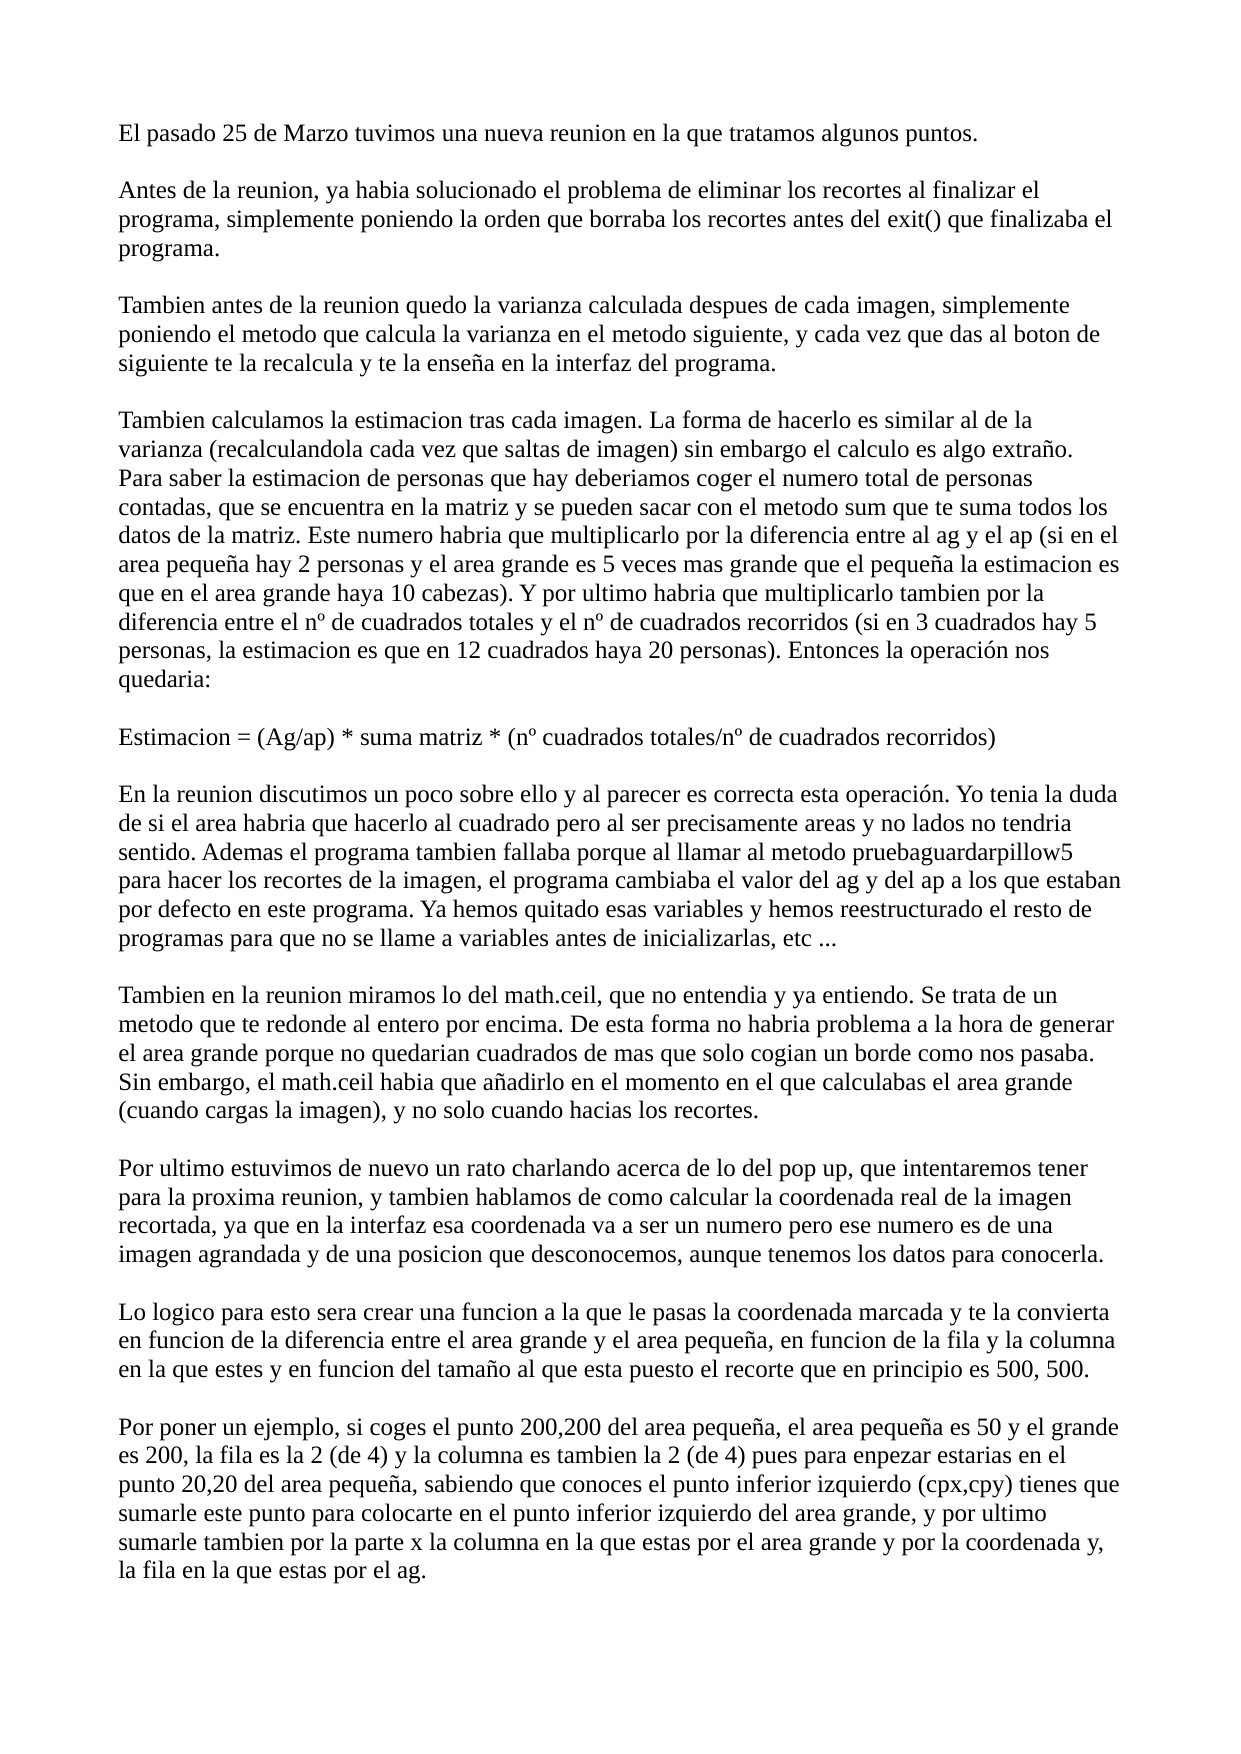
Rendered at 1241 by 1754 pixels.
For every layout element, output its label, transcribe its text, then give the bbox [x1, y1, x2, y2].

text El pasado 25 de Marzo tuvimos una nueva reunion en la que tratamos algunos puntos. Antes de la reunion, ya habia solucionado el problema de eliminar los recortes al finalizar el programa, simplemente poniendo la orden que borraba los recortes antes del exit() que finalizaba el programa. Tambien antes de la reunion quedo la varianza calculada despues de cada imagen, simplemente poniendo el metodo que calcula la varianza en el metodo siguiente, y cada vez que das al boton de siguiente te la recalcula y te la enseña en la interfaz del programa. Tambien calculamos la estimacion tras cada imagen. La forma de hacerlo es similar al de la varianza (recalculandola cada vez que saltas de imagen) sin embargo el calculo es algo extraño. Para saber la estimacion de personas que hay deberiamos coger el numero total de personas contadas, que se encuentra en la matriz y se pueden sacar con el metodo sum que te suma todos los datos de la matriz. Este numero habria que multiplicarlo por la diferencia entre al ag y el ap (si en el area pequeña hay 2 personas y el area grande es 5 veces mas grande que el pequeña la estimacion es que en el area grande haya 10 cabezas). Y por ultimo habria que multiplicarlo tambien por la diferencia entre el nº de cuadrados totales y el nº de cuadrados recorridos (si en 3 cuadrados hay 5 personas, la estimacion es que en 12 cuadrados haya 20 personas). Entonces la operación nos quedaria: Estimacion = (Ag/ap) * suma matriz * (nº cuadrados totales/nº de cuadrados recorridos) En la reunion discutimos un poco sobre ello y al parecer es correcta esta operación. Yo tenia la duda de si el area habria que hacerlo al cuadrado pero al ser precisamente areas y no lados no tendria sentido. Ademas el programa tambien fallaba porque al llamar al metodo pruebaguardarpillow5 para hacer los recortes de la imagen, el programa cambiaba el valor del ag y del ap a los que estaban por defecto en este programa. Ya hemos quitado esas variables y hemos reestructurado el resto de programas para que no se llame a variables antes de inicializarlas, etc ... Tambien en la reunion miramos lo del math.ceil, que no entendia y ya entiendo. Se trata de un metodo que te redonde al entero por encima. De esta forma no habria problema a la hora de generar el area grande porque no quedarian cuadrados de mas que solo cogian un borde como nos pasaba. Sin embargo, el math.ceil habia que añadirlo en el momento en el que calculabas el area grande (cuando cargas la imagen), y no solo cuando hacias los recortes. [118, 118, 1122, 1124]
text Por ultimo estuvimos de nuevo un rato charlando acerca de lo del pop up, que intentaremos tener para la proxima reunion, y tambien hablamos de como calcular la coordenada real de la imagen recortada, ya que en la interfaz esa coordenada va a ser un numero pero ese numero es de una imagen agrandada y de una posicion que desconocemos, aunque tenemos los datos para conocerla. Lo logico para esto sera crear una funcion a la que le pasas la coordenada marcada y te la convierta en funcion de la diferencia entre el area grande y el area pequeña, en funcion de la fila y la columna en la que estes y en funcion del tamaño al que esta puesto el recorte que en principio es 500, 500. Por poner un ejemplo, si coges el punto 200,200 del area pequeña, el area pequeña es 50 y el grande es 200, la fila es la 2 (de 4) y la columna es tambien la 2 (de 4) pues para enpezar estarias en el punto 20,20 del area pequeña, sabiendo que conoces el punto inferior izquierdo (cpx,cpy) tienes que sumarle este punto para colocarte en el punto inferior izquierdo del area grande, y por ultimo sumarle tambien por la parte x la columna en la que estas por el area grande y por la coordenada y, la fila en la que estas por el ag. [118, 1153, 1122, 1613]
